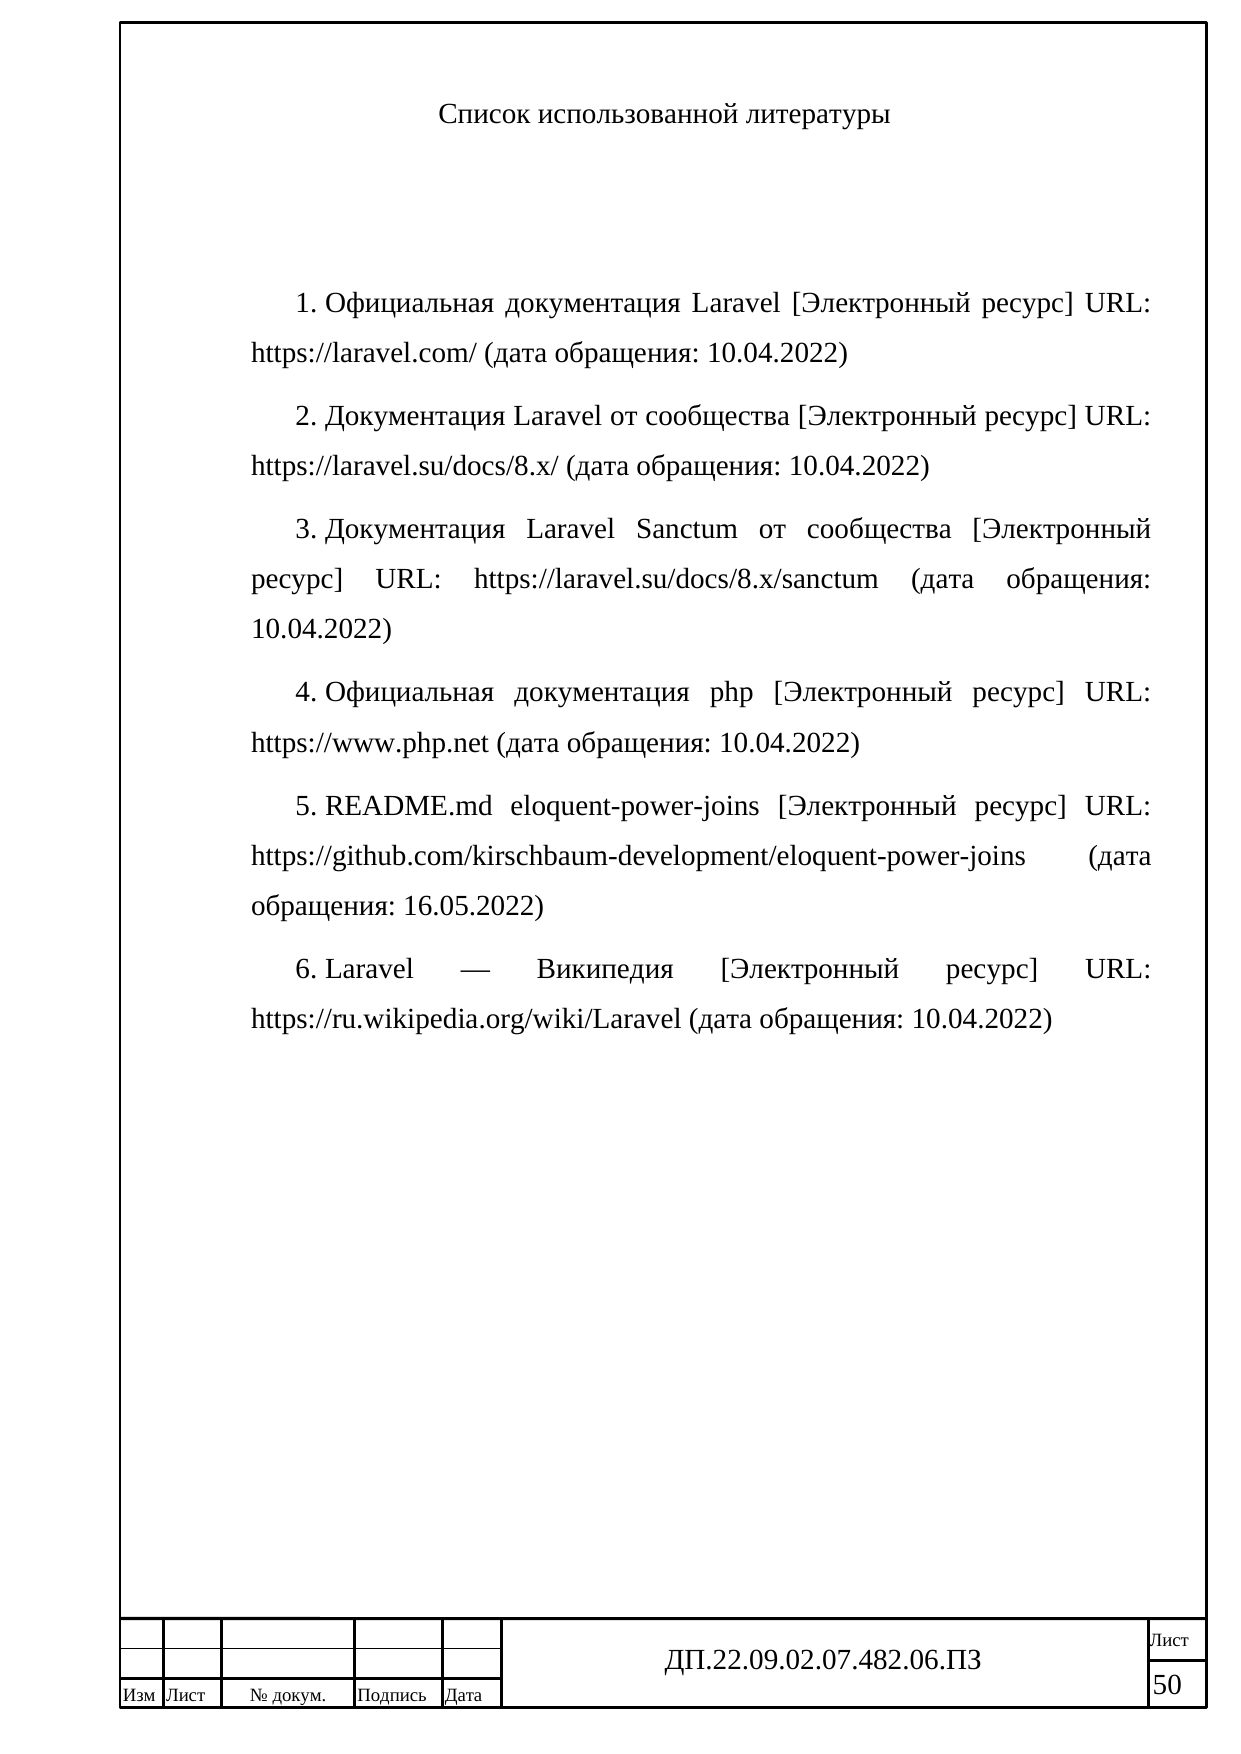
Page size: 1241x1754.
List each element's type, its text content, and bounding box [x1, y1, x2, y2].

subtitle Список использованной литературы [177, 96, 1152, 130]
list Официальная документация Laravel [Электронный ресурс] URL: https://laravel.com/ (дата обращения: 10.04.2022) [221, 285, 1152, 369]
list Документация Laravel Sanctum от сообщества [Электронный ресурс] URL: https://laravel.su/docs/8.x/sanctum (дата обращения: 10.04.2022) [221, 511, 1152, 645]
list Официальная документация php [Электронный ресурс] URL: https://www.php.net (дата обращения: 10.04.2022) [221, 674, 1152, 758]
list Документация Laravel от сообщества [Электронный ресурс] URL: https://laravel.su/docs/8.x/ (дата обращения: 10.04.2022) [221, 398, 1152, 482]
list Laravel — Википедия [Электронный ресурс] URL: https://ru.wikipedia.org/wiki/Laravel (дата обращения: 10.04.2022) [221, 951, 1152, 1035]
list README.md eloquent-power-joins [Электронный ресурс] URL: https://github.com/kirschbaum-development/eloquent-power-joins (дата обращения: 16.05.2022) [221, 788, 1152, 922]
